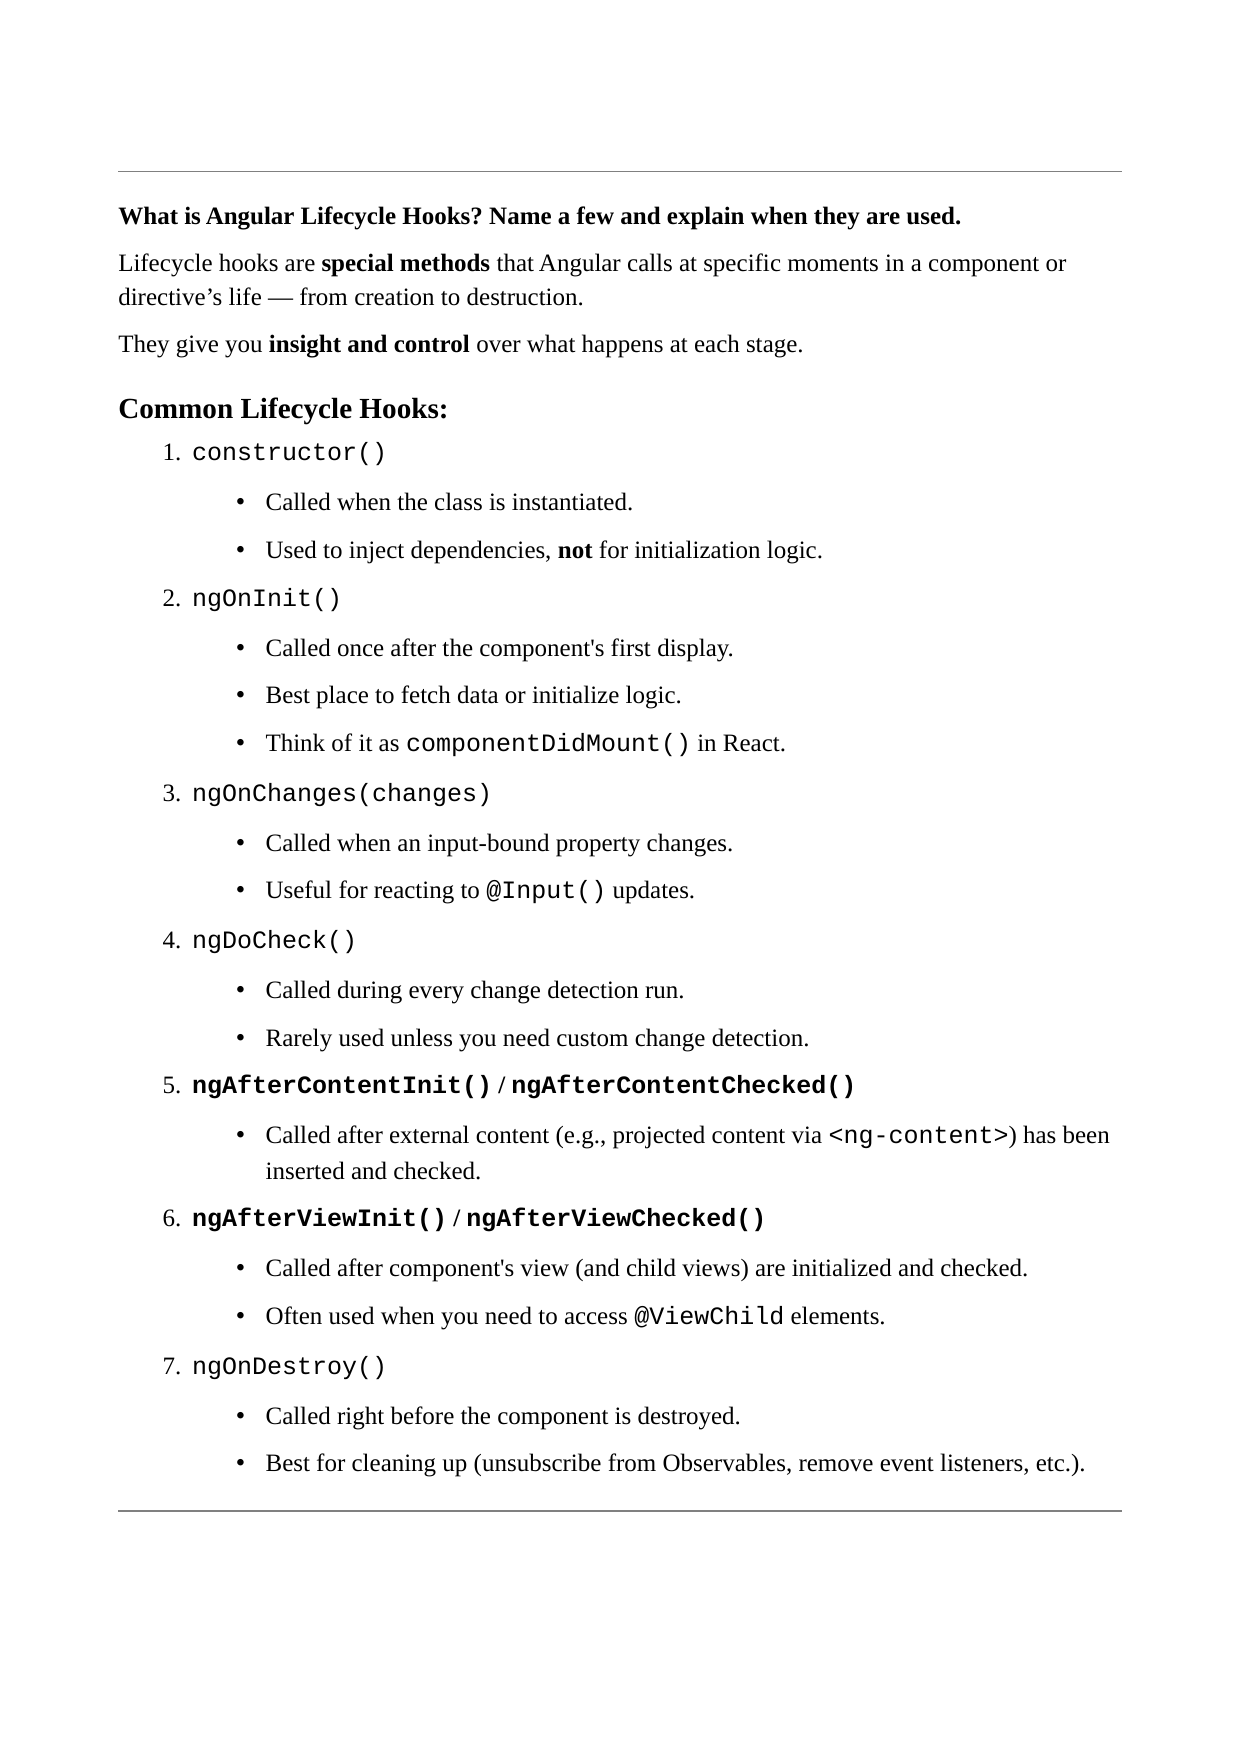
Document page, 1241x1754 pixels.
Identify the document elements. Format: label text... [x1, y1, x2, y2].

list ngOnInit() [162, 583, 1122, 613]
list ngAfterContentInit() / ngAfterContentChecked() [162, 1071, 1122, 1101]
text Lifecycle hooks are special methods that Angular calls at specific moments in a component or directive’s life — from creation to destruction. [118, 248, 1122, 310]
list Often used when you need to access @ViewChild elements. [236, 1301, 1122, 1332]
text They give you insight and control over what happens at each stage. [118, 329, 1122, 358]
list Useful for reacting to @Input() updates. [236, 875, 1122, 906]
list Called when the class is instantiated. [236, 487, 1122, 516]
text What is Angular Lifecycle Hooks? Name a few and explain when they are used. [118, 201, 1122, 230]
list Called right before the component is destroyed. [236, 1401, 1122, 1430]
list Think of it as componentDidMount() in React. [236, 728, 1122, 759]
list ngOnChanges(changes) [162, 778, 1122, 809]
list Used to inject dependencies, not for initialization logic. [236, 535, 1122, 564]
list constructor() [162, 437, 1122, 468]
list Called after external content (e.g., projected content via <ng-content>) has been inserted and checked. [236, 1121, 1122, 1184]
list ngAfterViewInit() / ngAfterViewChecked() [162, 1203, 1122, 1234]
list ngOnDestroy() [162, 1351, 1122, 1382]
list Called after component's view (and child views) are initialized and checked. [236, 1253, 1122, 1282]
subtitle Common Lifecycle Hooks: [118, 391, 1122, 425]
list ngDoCheck() [162, 925, 1122, 956]
list Rarely used unless you need custom change detection. [236, 1023, 1122, 1052]
list Called during every change detection run. [236, 975, 1122, 1004]
list Best place to fetch data or initialize logic. [236, 680, 1122, 709]
list Best for cleaning up (unsubscribe from Observables, remove event listeners, etc.). [236, 1448, 1122, 1477]
list Called when an input-bound property changes. [236, 828, 1122, 857]
list Called once after the component's first display. [236, 633, 1122, 661]
